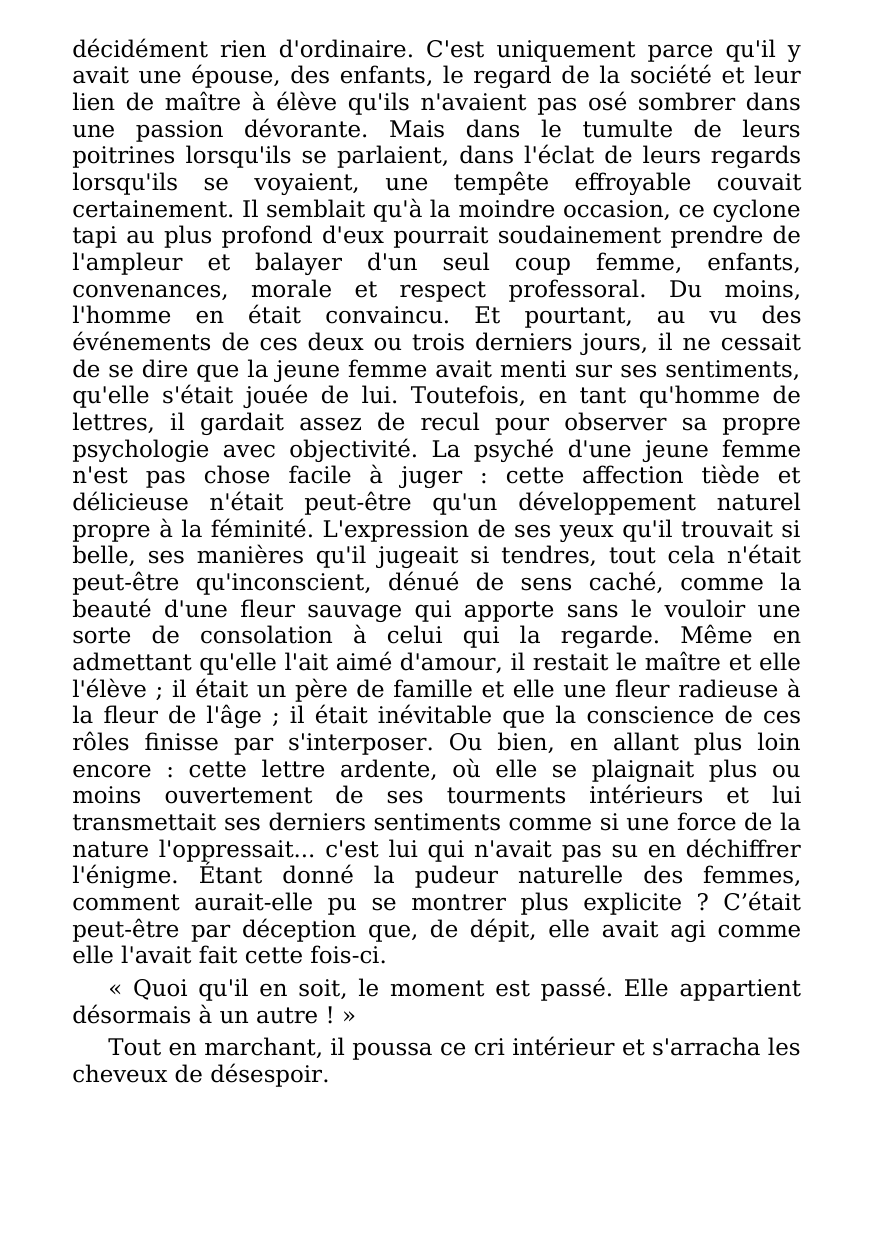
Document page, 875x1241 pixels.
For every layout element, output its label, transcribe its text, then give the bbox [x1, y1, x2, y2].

text Tout en marchant, il poussa ce cri intérieur et s'arracha les cheveux de désespoir. [72, 1034, 802, 1088]
text décidément rien d'ordinaire. C'est uniquement parce qu'il y avait une épouse, des enfants, le regard de la société et leur lien de maître à élève qu'ils n'avaient pas osé sombrer dans une passion dévorante. Mais dans le tumulte de leurs poitrines lorsqu'ils se parlaient, dans l'éclat de leurs regards lorsqu'ils se voyaient, une tempête effroyable couvait certainement. Il semblait qu'à la moindre occasion, ce cyclone tapi au plus profond d'eux pourrait soudainement prendre de l'ampleur et balayer d'un seul coup femme, enfants, convenances, morale et respect professoral. Du moins, l'homme en était convaincu. Et pourtant, au vu des événements de ces deux ou trois derniers jours, il ne cessait de se dire que la jeune femme avait menti sur ses sentiments, qu'elle s'était jouée de lui. Toutefois, en tant qu'homme de lettres, il gardait assez de recul pour observer sa propre psychologie avec objectivité. La psyché d'une jeune femme n'est pas chose facile à juger : cette affection tiède et délicieuse n'était peut-être qu'un développement naturel propre à la féminité. L'expression de ses yeux qu'il trouvait si belle, ses manières qu'il jugeait si tendres, tout cela n'était peut-être qu'inconscient, dénué de sens caché, comme la beauté d'une fleur sauvage qui apporte sans le vouloir une sorte de consolation à celui qui la regarde. Même en admettant qu'elle l'ait aimé d'amour, il restait le maître et elle l'élève ; il était un père de famille et elle une fleur radieuse à la fleur de l'âge ; il était inévitable que la conscience de ces rôles finisse par s'interposer. Ou bien, en allant plus loin encore : cette lettre ardente, où elle se plaignait plus ou moins ouvertement de ses tourments intérieurs et lui transmettait ses derniers sentiments comme si une force de la nature l'oppressait... c'est lui qui n'avait pas su en déchiffrer l'énigme. Étant donné la pudeur naturelle des femmes, comment aurait-elle pu se montrer plus explicite ? C’était peut-être par déception que, de dépit, elle avait agi comme elle l'avait fait cette fois-ci. [72, 36, 802, 969]
text « Quoi qu'il en soit, le moment est passé. Elle appartient désormais à un autre ! » [72, 975, 802, 1029]
